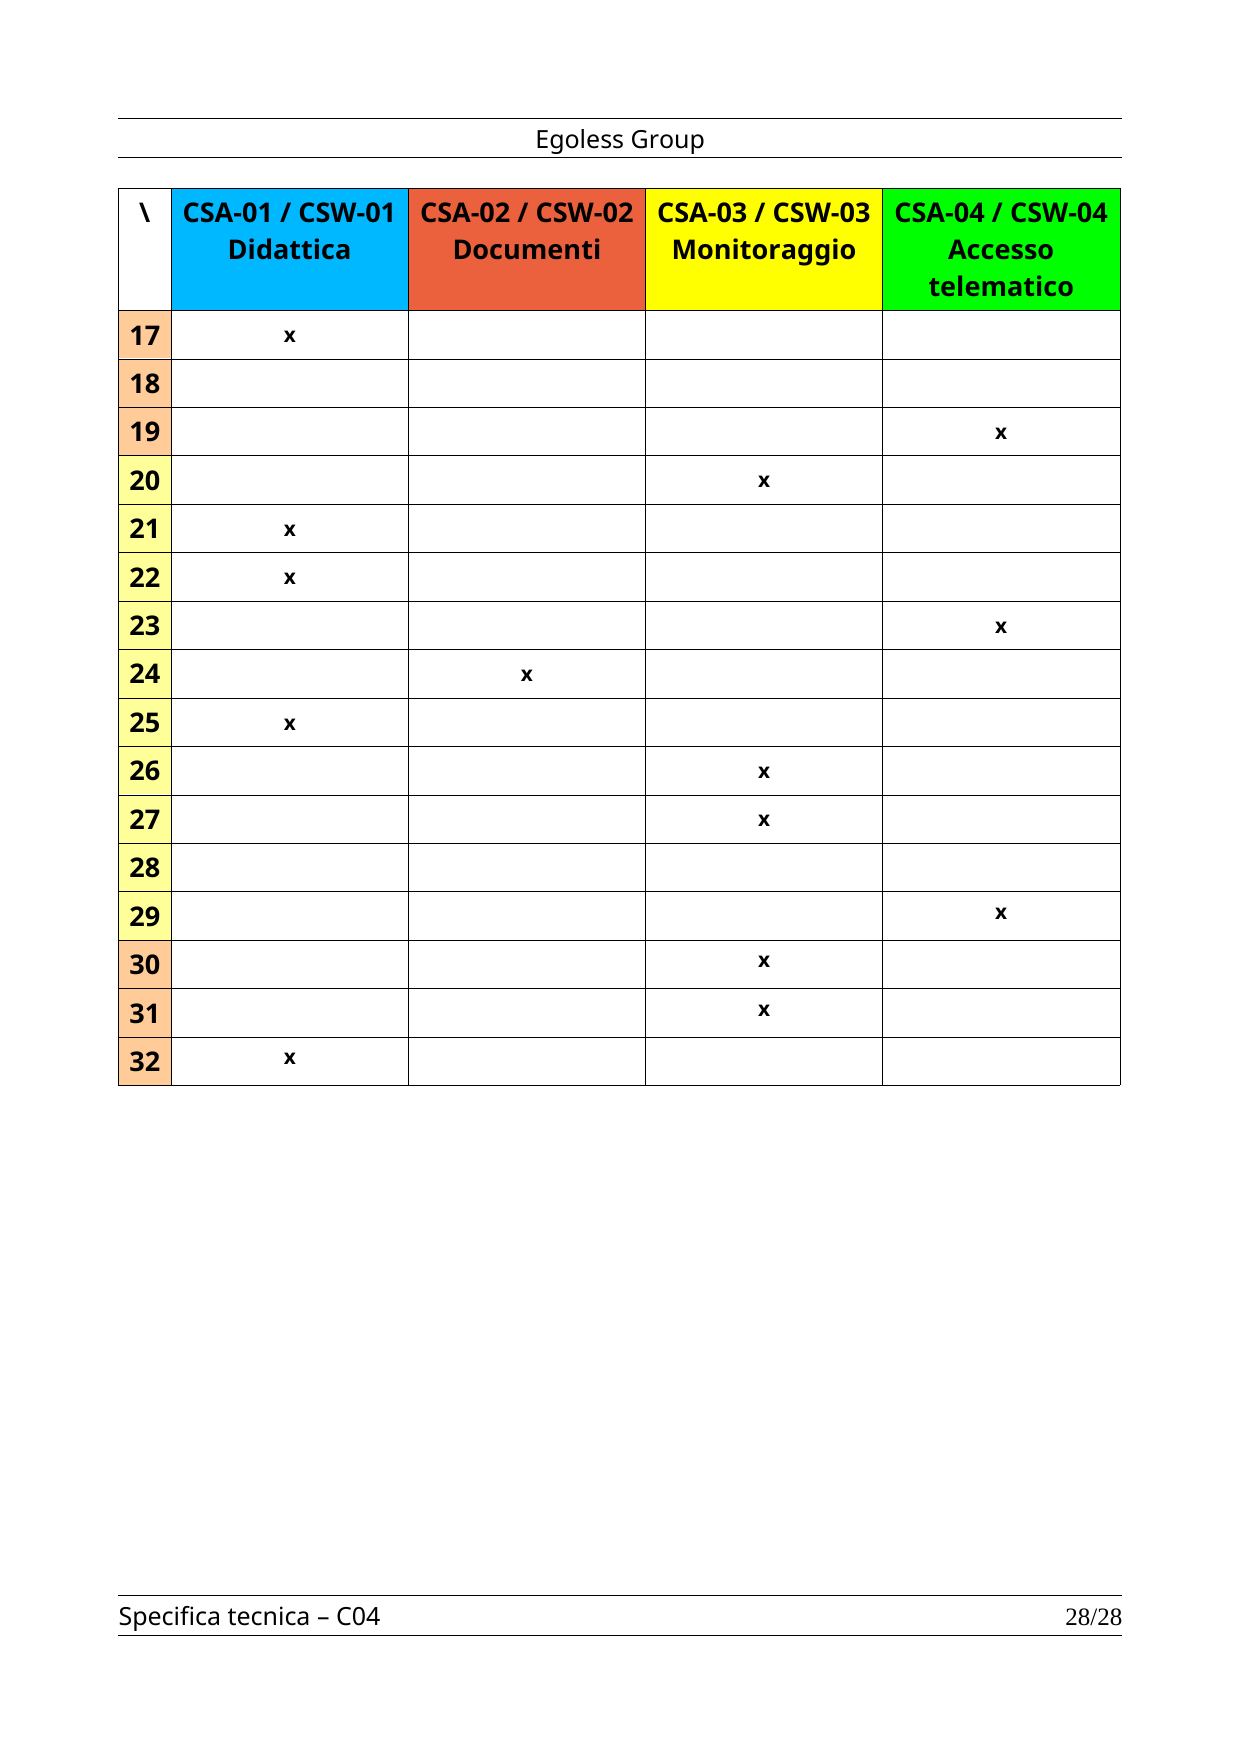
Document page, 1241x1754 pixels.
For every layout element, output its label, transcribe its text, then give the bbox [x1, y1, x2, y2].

table_cell [646, 505, 882, 552]
table_cell x [646, 456, 882, 504]
table_cell [172, 602, 408, 649]
table_cell x [646, 796, 882, 843]
table_cell [646, 892, 882, 940]
table_cell [646, 360, 882, 407]
table_cell 18 [119, 360, 171, 407]
table_cell x [172, 505, 408, 552]
table_cell [172, 408, 408, 455]
table_cell [172, 456, 408, 504]
table_header \ [119, 189, 171, 310]
table_cell [409, 747, 645, 794]
table_cell [409, 602, 645, 649]
table_cell 30 [119, 941, 171, 988]
table_cell [172, 747, 408, 794]
table_cell 19 [119, 408, 171, 455]
table_cell [172, 892, 408, 940]
table_cell [409, 311, 645, 358]
table_header CSA-01 / CSW-01 Didattica [172, 189, 408, 310]
table_cell x [172, 1038, 408, 1085]
table_cell [883, 553, 1120, 601]
table_cell [409, 360, 645, 407]
table_cell 29 [119, 892, 171, 940]
table_cell 28 [119, 844, 171, 891]
table_cell [409, 892, 645, 940]
table_cell [646, 408, 882, 455]
table_cell 25 [119, 699, 171, 746]
table_cell [883, 650, 1120, 698]
table_cell [409, 505, 645, 552]
table_cell [883, 989, 1120, 1037]
table_cell 20 [119, 456, 171, 504]
table_cell [646, 844, 882, 891]
table_cell x [172, 553, 408, 601]
table_header CSA-02 / CSW-02 Documenti [409, 189, 645, 310]
table_cell 23 [119, 602, 171, 649]
table_cell 31 [119, 989, 171, 1037]
table_cell x [172, 699, 408, 746]
table_cell [409, 941, 645, 988]
table_cell [646, 699, 882, 746]
table_cell [409, 408, 645, 455]
table_cell x [883, 408, 1120, 455]
table_header CSA-04 / CSW-04 Accesso telematico [883, 189, 1120, 310]
table_cell [883, 699, 1120, 746]
table_cell [646, 650, 882, 698]
table_cell x [883, 892, 1120, 940]
table_cell x [646, 989, 882, 1037]
table_cell [409, 796, 645, 843]
table_cell [646, 311, 882, 358]
table_cell [883, 360, 1120, 407]
table_cell 21 [119, 505, 171, 552]
table_cell 32 [119, 1038, 171, 1085]
table_cell [883, 796, 1120, 843]
table_cell [409, 844, 645, 891]
table_cell 22 [119, 553, 171, 601]
table_cell [172, 360, 408, 407]
table_cell 26 [119, 747, 171, 794]
table_cell [883, 844, 1120, 891]
table_cell [883, 311, 1120, 358]
table_cell [409, 553, 645, 601]
table_cell [646, 602, 882, 649]
table_cell [883, 1038, 1120, 1085]
table_cell [409, 699, 645, 746]
table_header CSA-03 / CSW-03 Monitoraggio [646, 189, 882, 310]
table_cell [172, 989, 408, 1037]
table_cell x [172, 311, 408, 358]
table_cell x [409, 650, 645, 698]
table_cell [409, 1038, 645, 1085]
table_cell x [646, 747, 882, 794]
table_cell [646, 1038, 882, 1085]
table_cell [883, 456, 1120, 504]
table_cell 27 [119, 796, 171, 843]
table_cell [172, 941, 408, 988]
table_cell [883, 747, 1120, 794]
table_cell [883, 505, 1120, 552]
table_cell [409, 989, 645, 1037]
table_cell [883, 941, 1120, 988]
table_cell 17 [119, 311, 171, 358]
table_cell 24 [119, 650, 171, 698]
table_cell [172, 796, 408, 843]
table_cell x [646, 941, 882, 988]
table_cell x [883, 602, 1120, 649]
table_cell [172, 844, 408, 891]
table_cell [646, 553, 882, 601]
table_cell [409, 456, 645, 504]
table_cell [172, 650, 408, 698]
